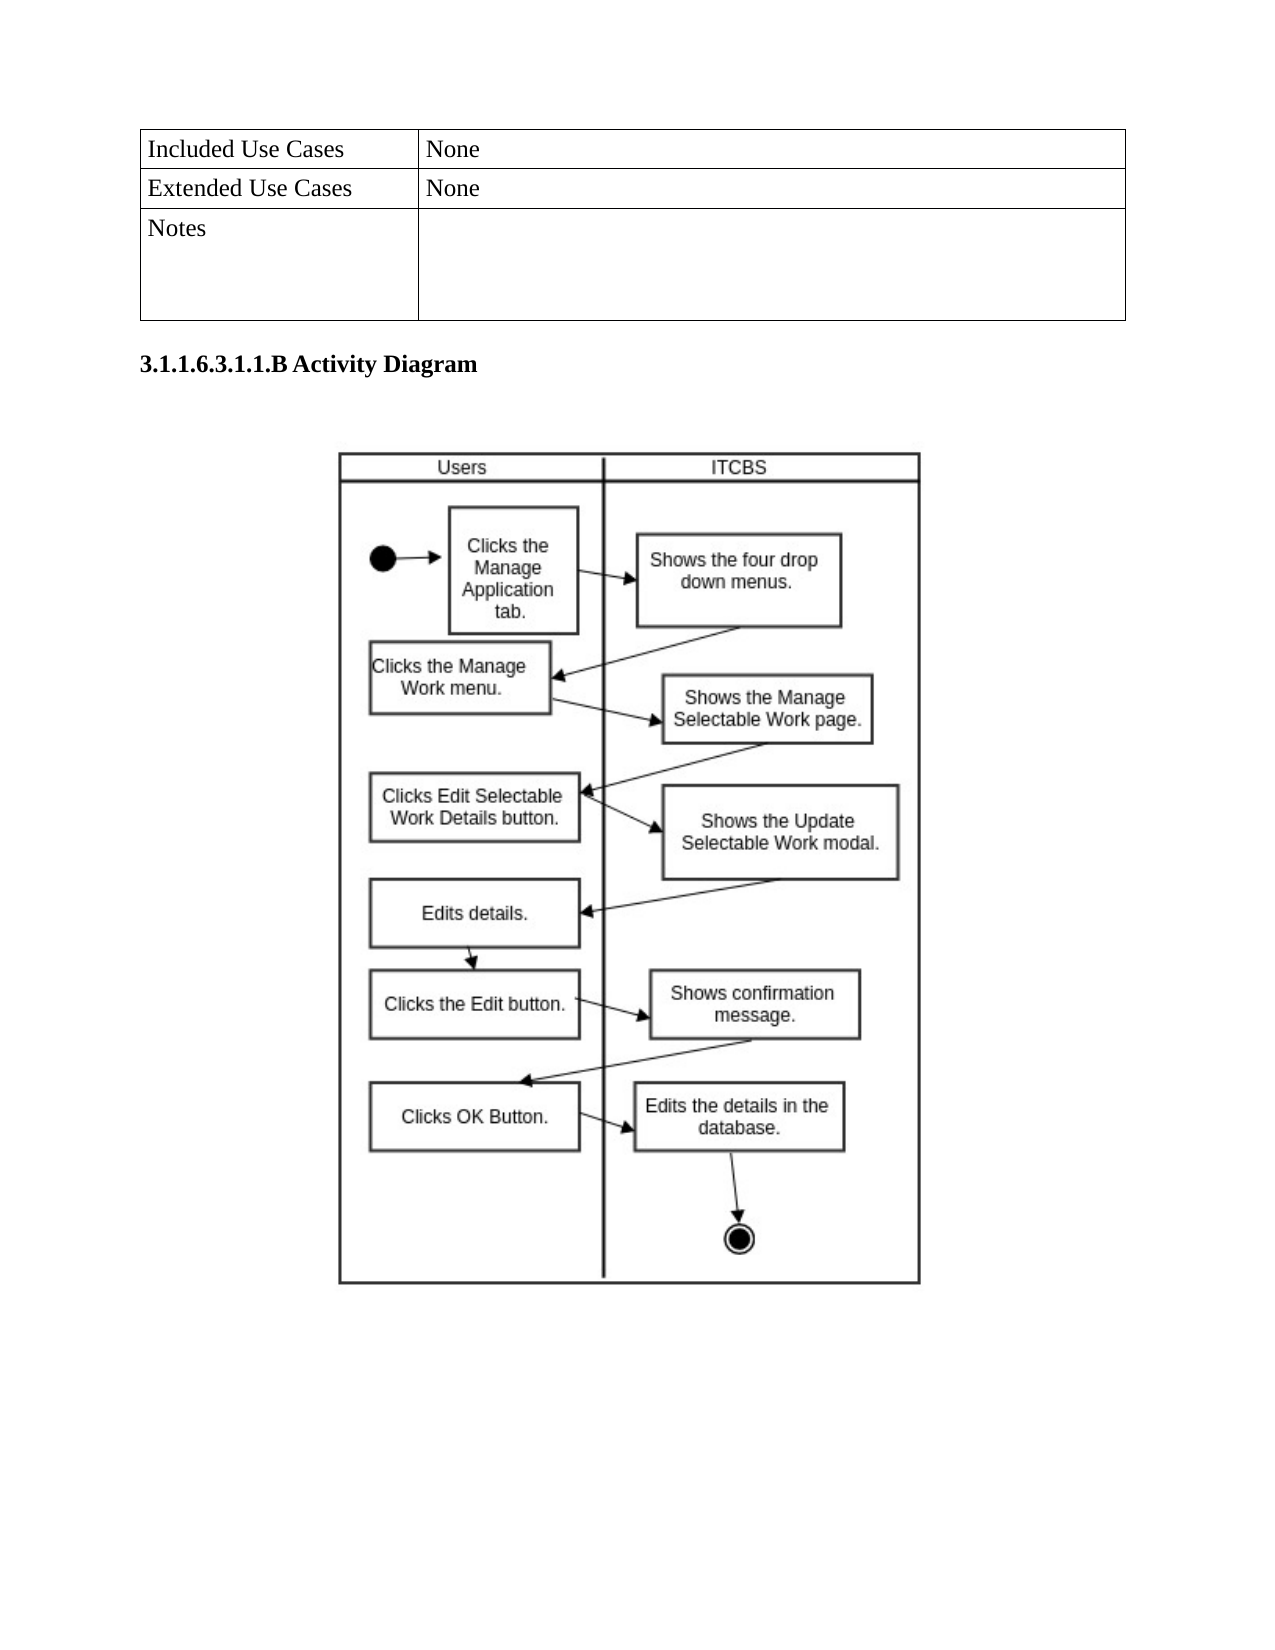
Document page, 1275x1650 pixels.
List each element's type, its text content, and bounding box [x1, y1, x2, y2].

table_cell Notes [141, 209, 418, 320]
table_cell Extended Use Cases [141, 169, 418, 208]
table_cell None [419, 169, 1125, 208]
text 3.1.1.6.3.1.1.B Activity Diagram [139, 349, 1135, 378]
table_cell [419, 209, 1125, 320]
table_cell None [419, 130, 1125, 168]
picture [323, 379, 957, 1316]
table_cell Included Use Cases [141, 130, 418, 168]
